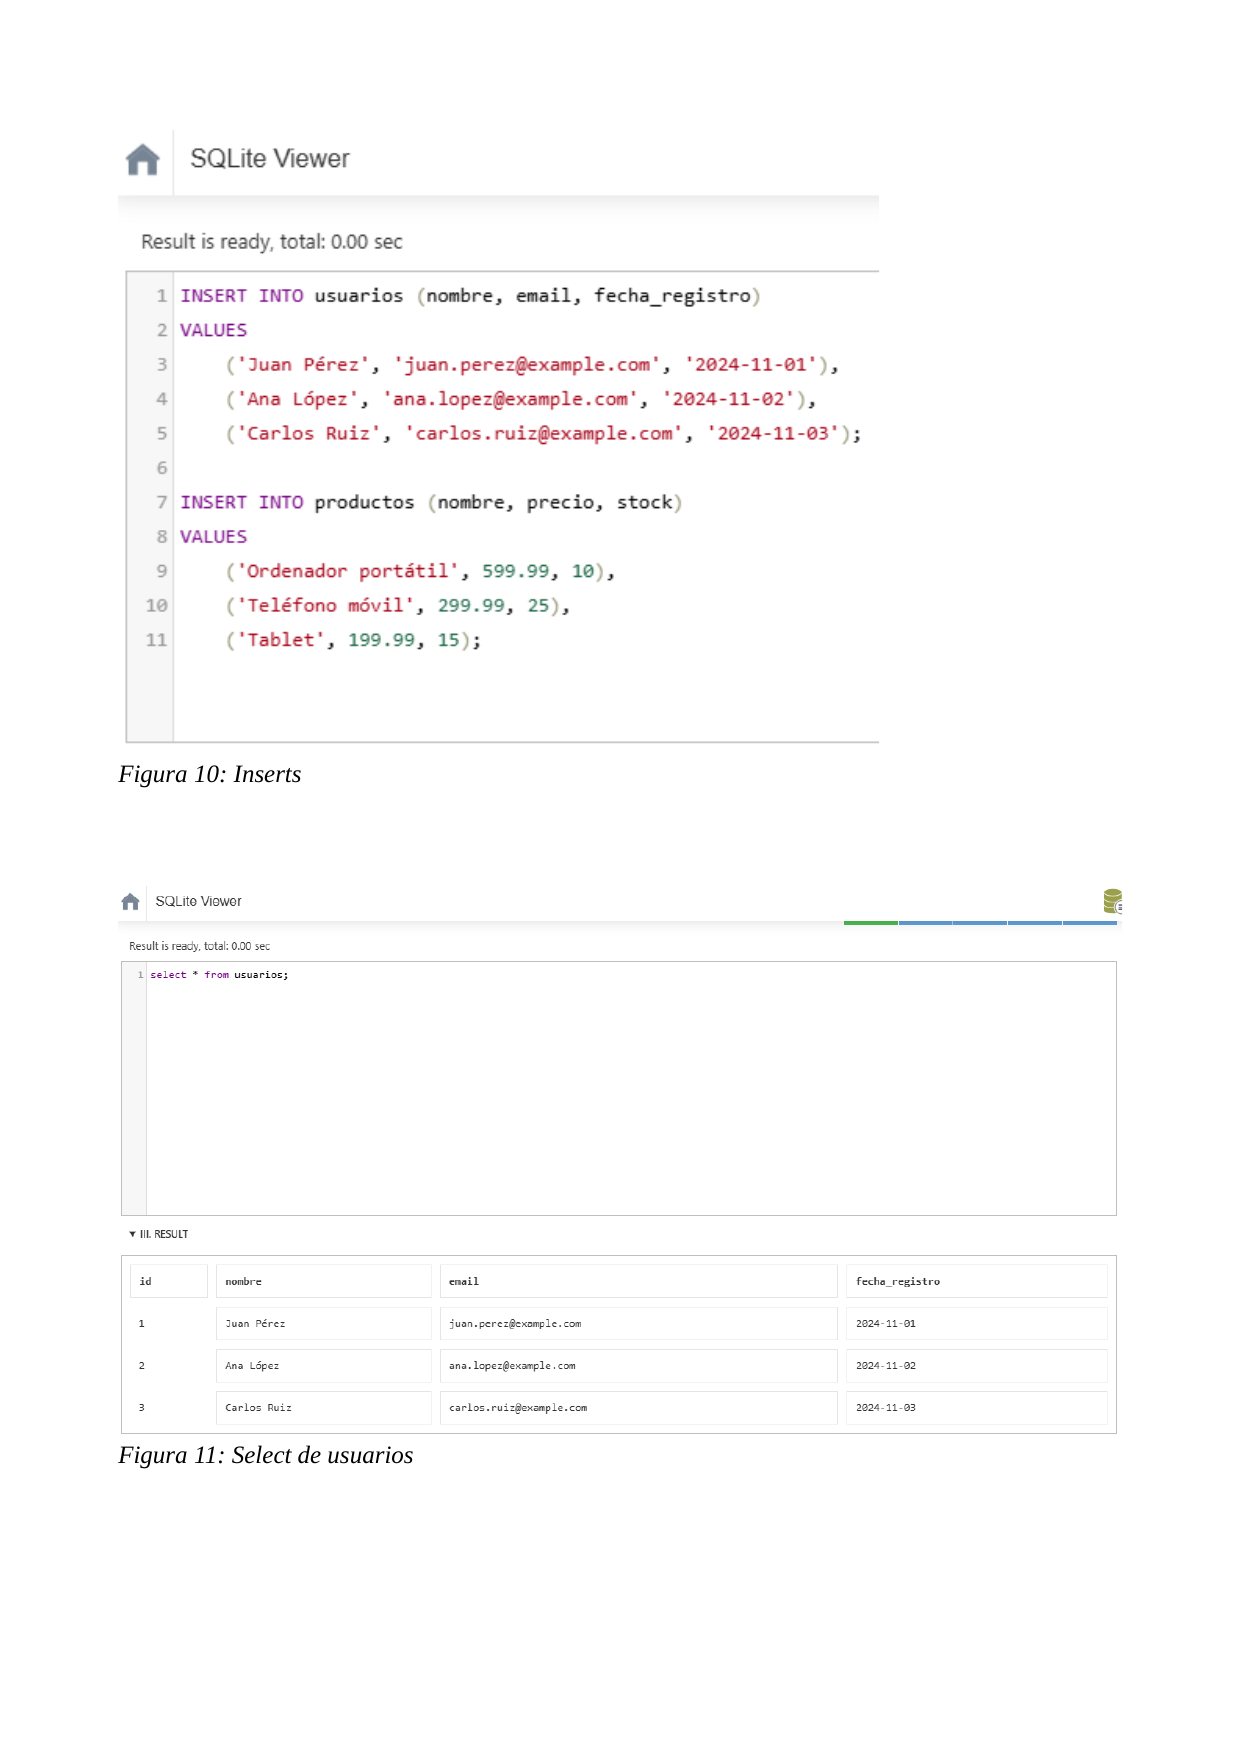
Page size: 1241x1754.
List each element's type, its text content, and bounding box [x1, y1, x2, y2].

text Figura 10: Inserts [118, 759, 879, 787]
text Figura 11: Select de usuarios [118, 1441, 1122, 1469]
picture [118, 130, 880, 759]
picture [118, 886, 1123, 1441]
